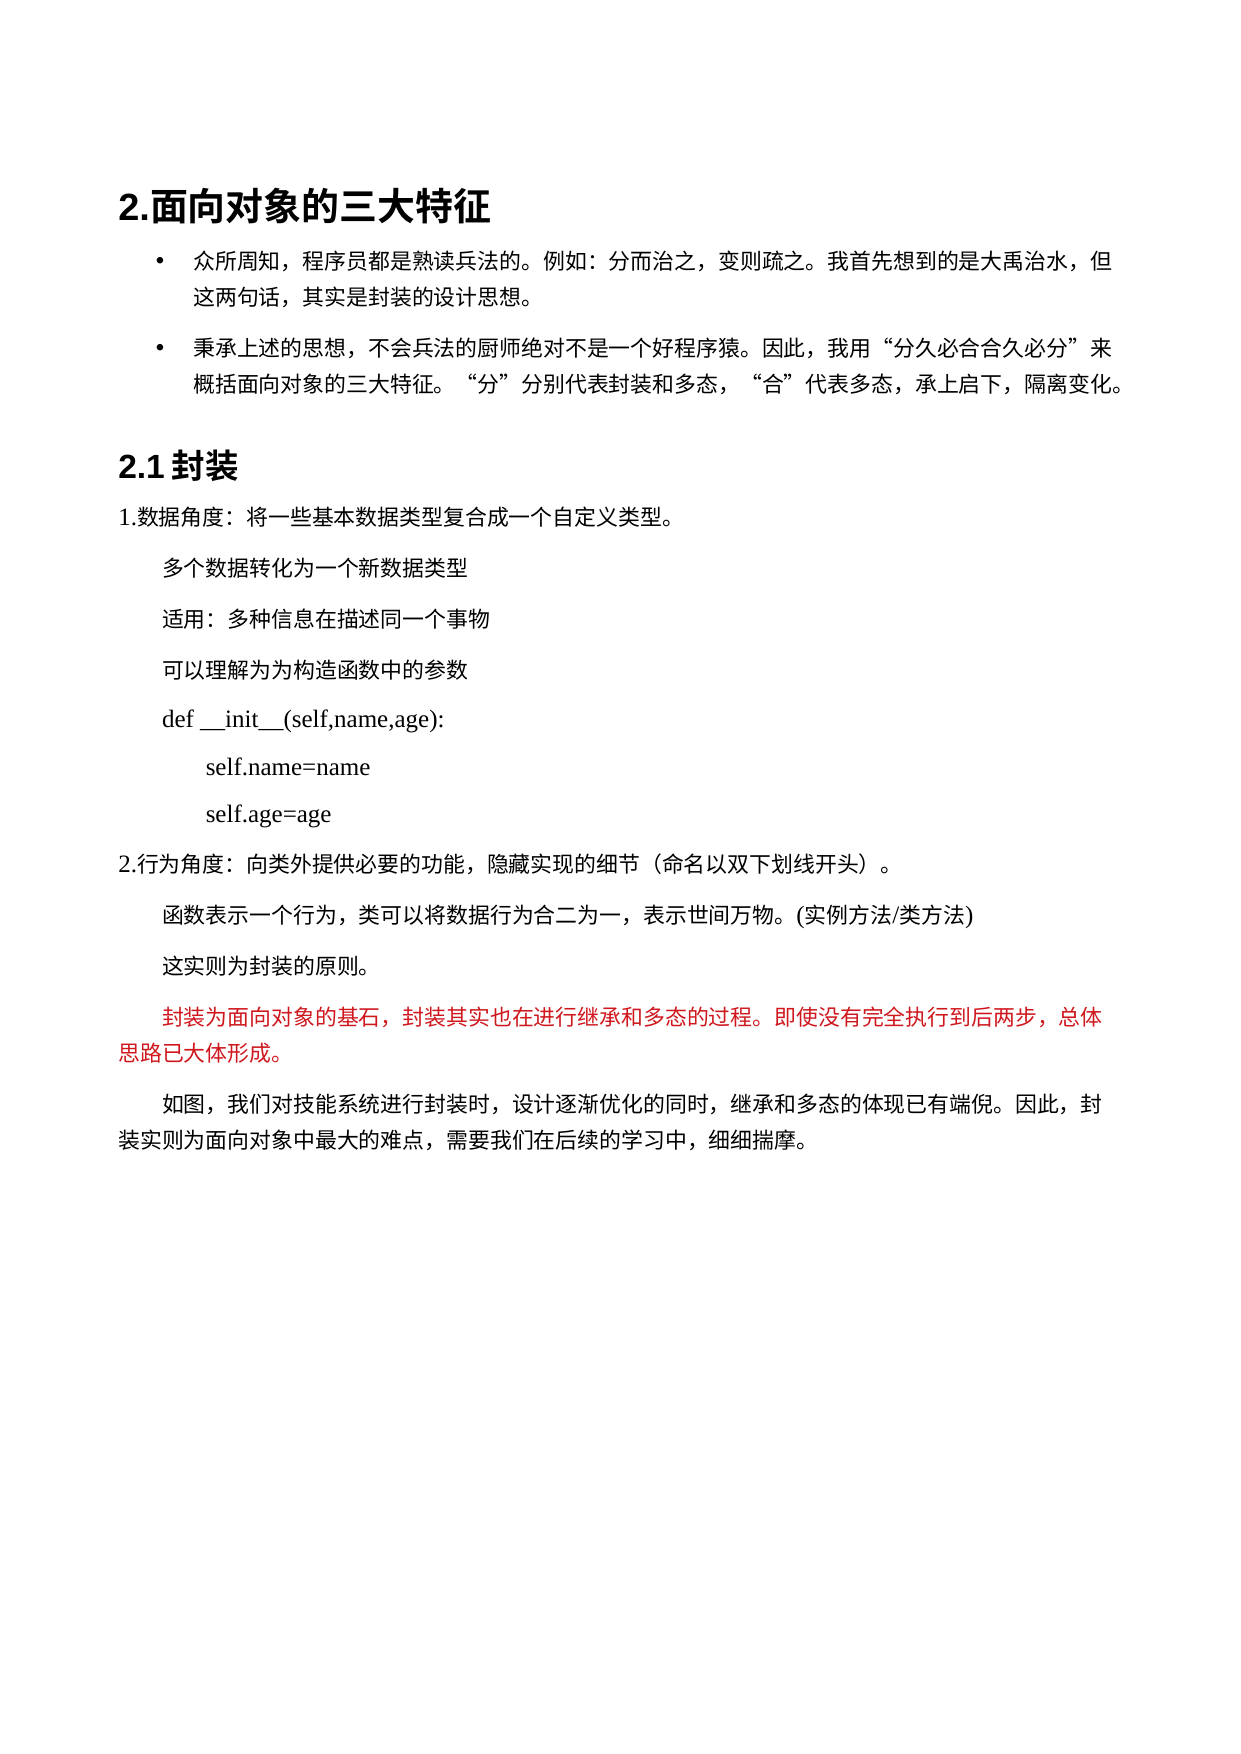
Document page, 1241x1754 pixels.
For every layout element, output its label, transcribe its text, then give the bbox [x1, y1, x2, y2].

text 2.行为角度：向类外提供必要的功能，隐藏实现的细节（命名以双下划线开头）。 [118, 847, 1122, 878]
text 可以理解为为构造函数中的参数 [118, 653, 1122, 685]
subtitle 2.面向对象的三大特征 [118, 176, 1122, 231]
text 如图，我们对技能系统进行封装时，设计逐渐优化的同时，继承和多态的体现已有端倪。因此，封装实则为面向对象中最大的难点，需要我们在后续的学习中，细细揣摩。 [118, 1087, 1122, 1155]
list 众所周知，程序员都是熟读兵法的。例如：分而治之，变则疏之。我首先想到的是大禹治水，但这两句话，其实是封装的设计思想。 [156, 244, 1122, 312]
text 封装为面向对象的基石，封装其实也在进行继承和多态的过程。即使没有完全执行到后两步，总体思路已大体形成。 [118, 999, 1122, 1068]
text 函数表示一个行为，类可以将数据行为合二为一，表示世间万物。(实例方法/类方法) [118, 898, 1122, 929]
text 1.数据角度：将一些基本数据类型复合成一个自定义类型。 [118, 500, 1122, 532]
text self.name=name [118, 752, 1122, 780]
text def __init__(self,name,age): [118, 704, 1122, 733]
text 多个数据转化为一个新数据类型 [118, 551, 1122, 583]
subtitle 2.1封装 [118, 439, 1122, 488]
text 适用：多种信息在描述同一个事物 [118, 602, 1122, 634]
text 这实则为封装的原则。 [118, 949, 1122, 980]
list 秉承上述的思想，不会兵法的厨师绝对不是一个好程序猿。因此，我用“分久必合合久必分”来概括面向对象的三大特征。“分”分别代表封装和多态，“合”代表多态，承上启下，隔离变化。 [156, 331, 1122, 399]
text self.age=age [118, 799, 1122, 828]
